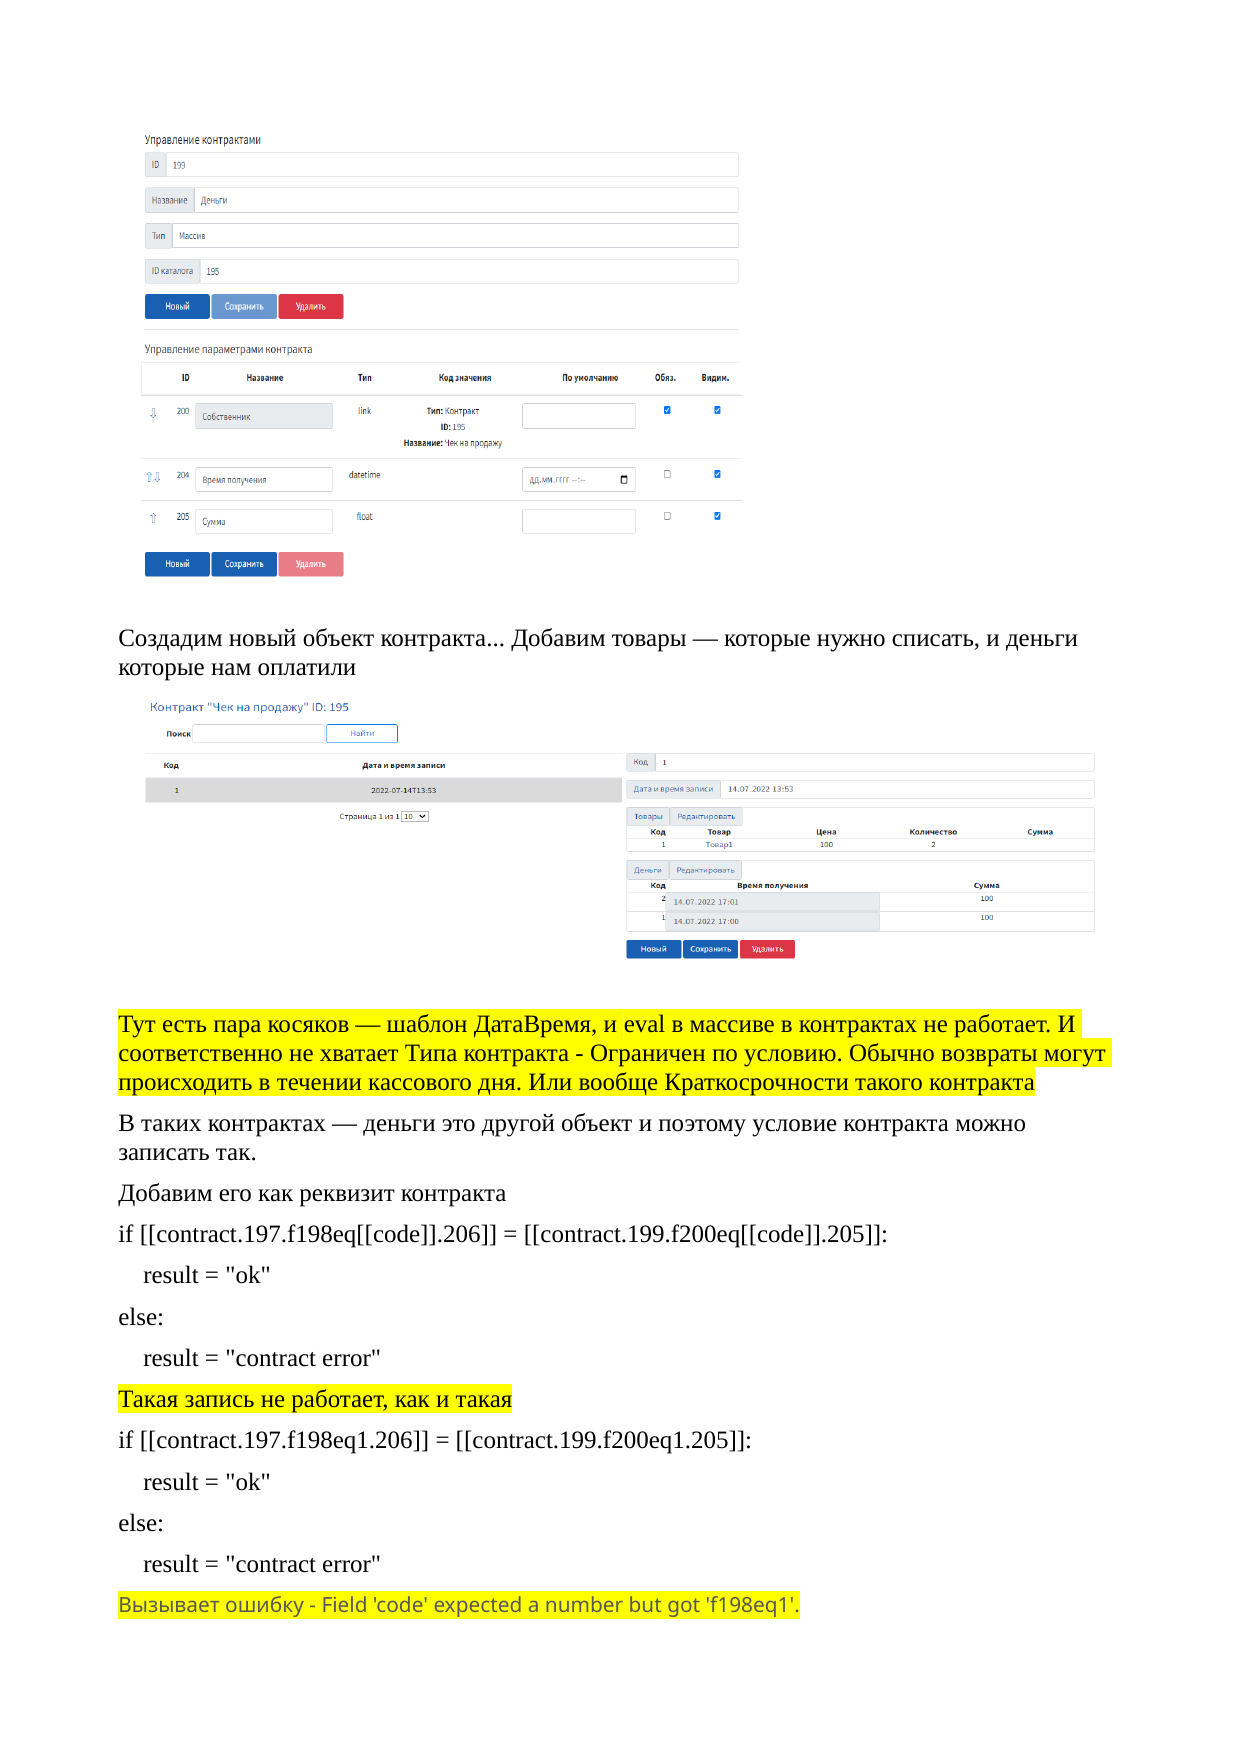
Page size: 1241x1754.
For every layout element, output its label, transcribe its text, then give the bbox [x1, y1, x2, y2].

text В таких контрактах — деньги это другой объект и поэтому условие контракта можно записать так. [118, 1108, 1122, 1166]
text result = "contract error" [118, 1343, 1122, 1372]
text Создадим новый объект контракта... Добавим товары — которые нужно списать, и деньги которые нам оплатили [118, 623, 1122, 681]
text Вызывает ошибку - Field 'code' expected a number but got 'f198eq1'. [118, 1591, 1122, 1619]
text else: [118, 1508, 1122, 1537]
text Такая запись не работает, как и такая [118, 1384, 1122, 1413]
text if [[contract.197.f198eq1.206]] = [[contract.199.f200eq1.205]]: [118, 1426, 1122, 1454]
text result = "ok" [118, 1261, 1122, 1289]
text Добавим его как реквизит контракта [118, 1178, 1122, 1207]
text else: [118, 1302, 1122, 1331]
text Тут есть пара косяков — шаблон ДатаВремя, и eval в массиве в контрактах не работает. И соответственно не хватает Типа контракта - Ограничен по условию. Обычно возвраты могут происходить в течении кассового дня. Или вообще Краткосрочности такого контракта [118, 1009, 1122, 1096]
text result = "ok" [118, 1467, 1122, 1496]
text if [[contract.197.f198eq[[code]].206]] = [[contract.199.f200eq[[code]].205]]: [118, 1219, 1122, 1248]
text result = "contract error" [118, 1549, 1122, 1578]
